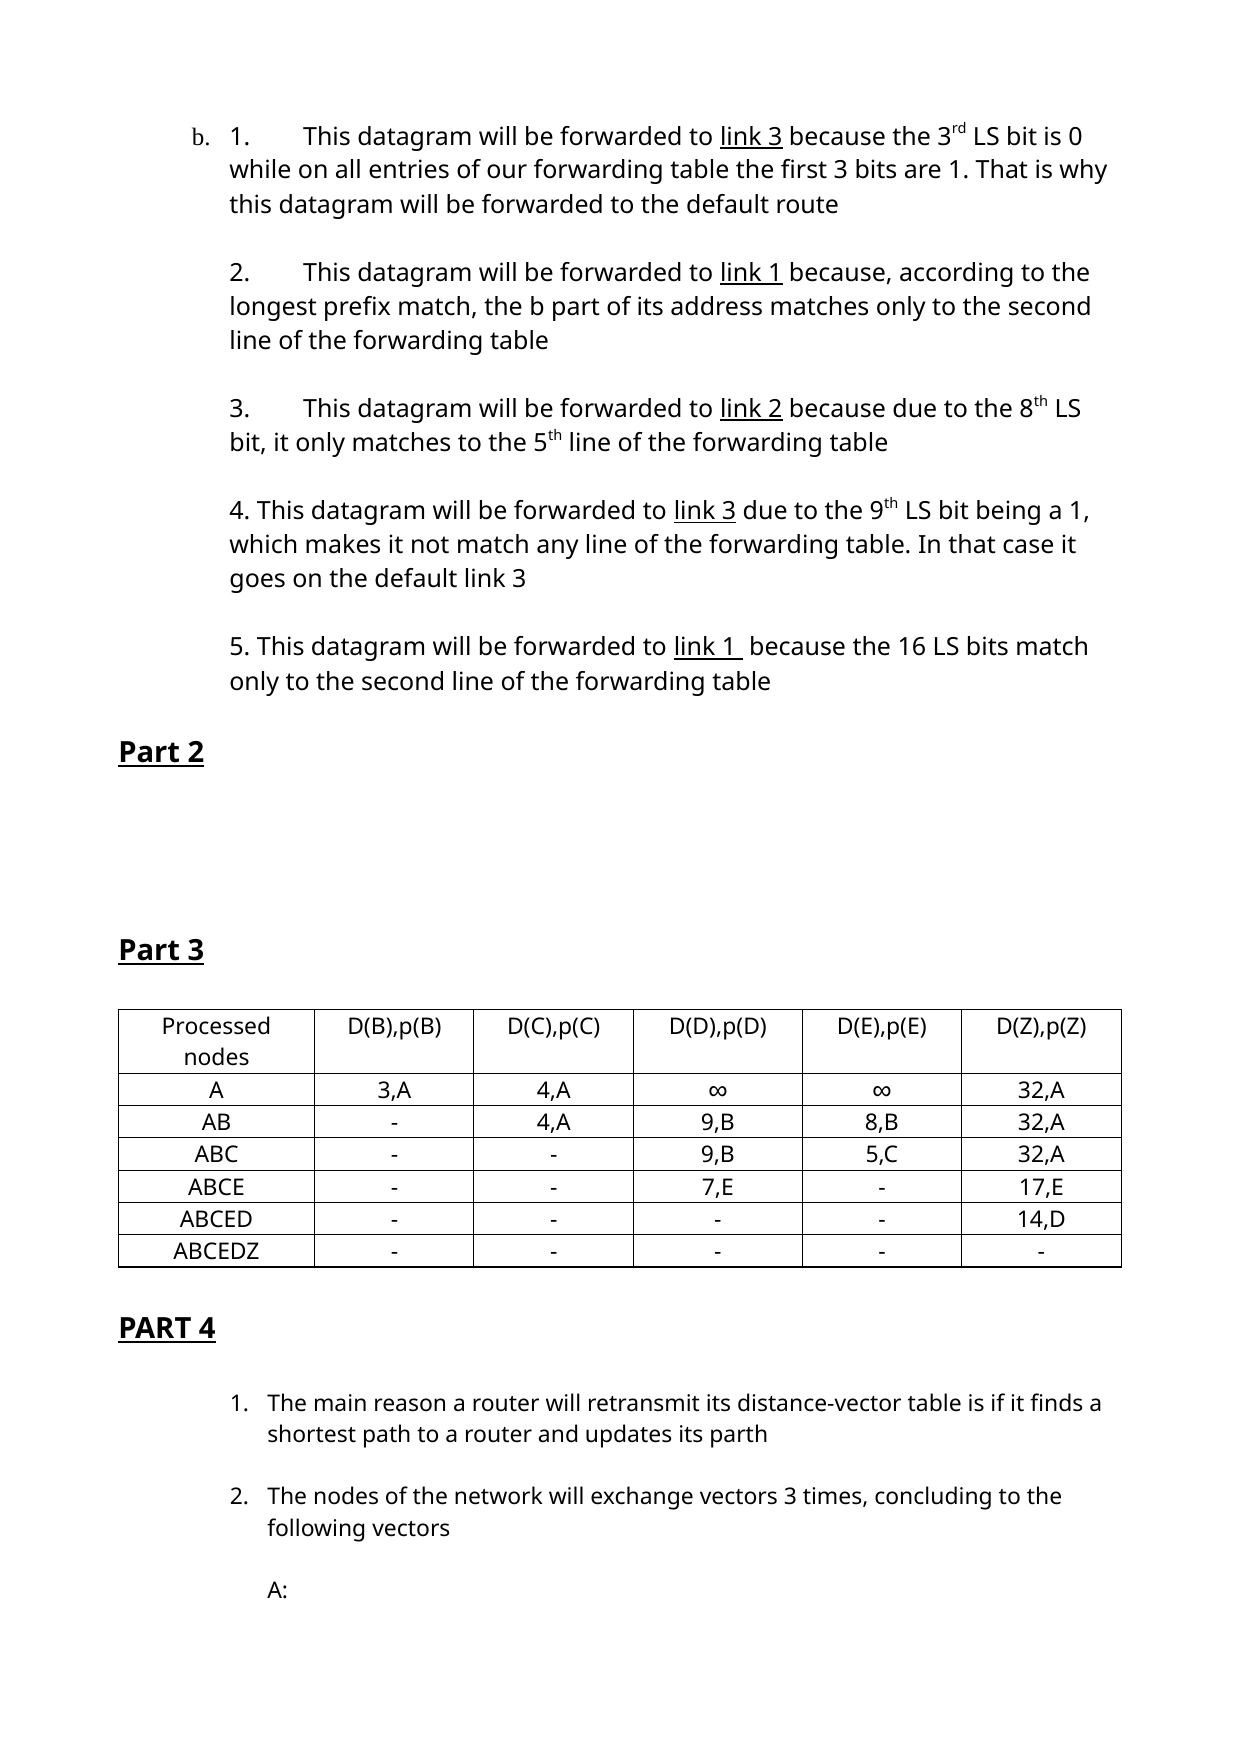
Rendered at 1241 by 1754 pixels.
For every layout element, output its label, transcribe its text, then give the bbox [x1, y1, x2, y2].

table_cell 32,A [962, 1138, 1121, 1169]
table_header D(Z),p(Z) [962, 1010, 1121, 1073]
table_cell 9,B [634, 1138, 802, 1169]
text PART 4 [118, 1307, 1122, 1347]
table_cell ABC [119, 1138, 314, 1169]
table_cell ∞ [803, 1074, 961, 1105]
table_cell - [315, 1235, 473, 1266]
table_cell - [634, 1235, 802, 1266]
table_cell 5,C [803, 1138, 961, 1169]
table_cell 17,E [962, 1171, 1121, 1202]
table_cell 32,A [962, 1074, 1121, 1105]
list The nodes of the network will exchange vectors 3 times, concluding to the following vectors A: [229, 1480, 1122, 1605]
table_cell - [474, 1171, 633, 1202]
table_cell - [315, 1106, 473, 1137]
table_cell ABCE [119, 1171, 314, 1202]
table_cell - [803, 1171, 961, 1202]
table_cell 32,A [962, 1106, 1121, 1137]
table_cell - [474, 1138, 633, 1169]
text Part 3 [118, 930, 1122, 969]
table_cell - [474, 1235, 633, 1266]
table_cell 8,B [803, 1106, 961, 1137]
table_cell - [315, 1138, 473, 1169]
table_header D(E),p(E) [803, 1010, 961, 1073]
table_cell - [962, 1235, 1121, 1266]
table_cell AB [119, 1106, 314, 1137]
table_cell - [634, 1203, 802, 1234]
table_cell ABCEDZ [119, 1235, 314, 1266]
table_cell ∞ [634, 1074, 802, 1105]
table_cell - [803, 1235, 961, 1266]
table_header D(C),p(C) [474, 1010, 633, 1073]
table_header Processed nodes [119, 1010, 314, 1073]
text Part 2 [118, 731, 1122, 771]
table_header D(D),p(D) [634, 1010, 802, 1073]
list 1. This datagram will be forwarded to link 3 because the 3rd LS bit is 0 while on all entries of our forwarding table the first 3 bits are 1. That is why this datagram will be forwarded to the default route 2. This datagram will be forwarded to link 1 because, according to the longest prefix match, the b part of its address matches only to the second line of the forwarding table 3. This datagram will be forwarded to link 2 because due to the 8th LS bit, it only matches to the 5th line of the forwarding table 4. This datagram will be forwarded to link 3 due to the 9th LS bit being a 1, which makes it not match any line of the forwarding table. In that case it goes on the default link 3 5. This datagram will be forwarded to link 1 because the 16 LS bits match only to the second line of the forwarding table [192, 118, 1122, 697]
table_cell A [119, 1074, 314, 1105]
table_cell 14,D [962, 1203, 1121, 1234]
table_cell - [474, 1203, 633, 1234]
table_cell - [315, 1203, 473, 1234]
table_cell 7,E [634, 1171, 802, 1202]
table_cell 3,A [315, 1074, 473, 1105]
list The main reason a router will retransmit its distance-vector table is if it finds a shortest path to a router and updates its parth [229, 1386, 1122, 1480]
table_cell ABCED [119, 1203, 314, 1234]
table_cell 4,A [474, 1074, 633, 1105]
table_cell - [803, 1203, 961, 1234]
table_cell 9,B [634, 1106, 802, 1137]
table_header D(B),p(B) [315, 1010, 473, 1073]
table_cell - [315, 1171, 473, 1202]
table_cell 4,A [474, 1106, 633, 1137]
